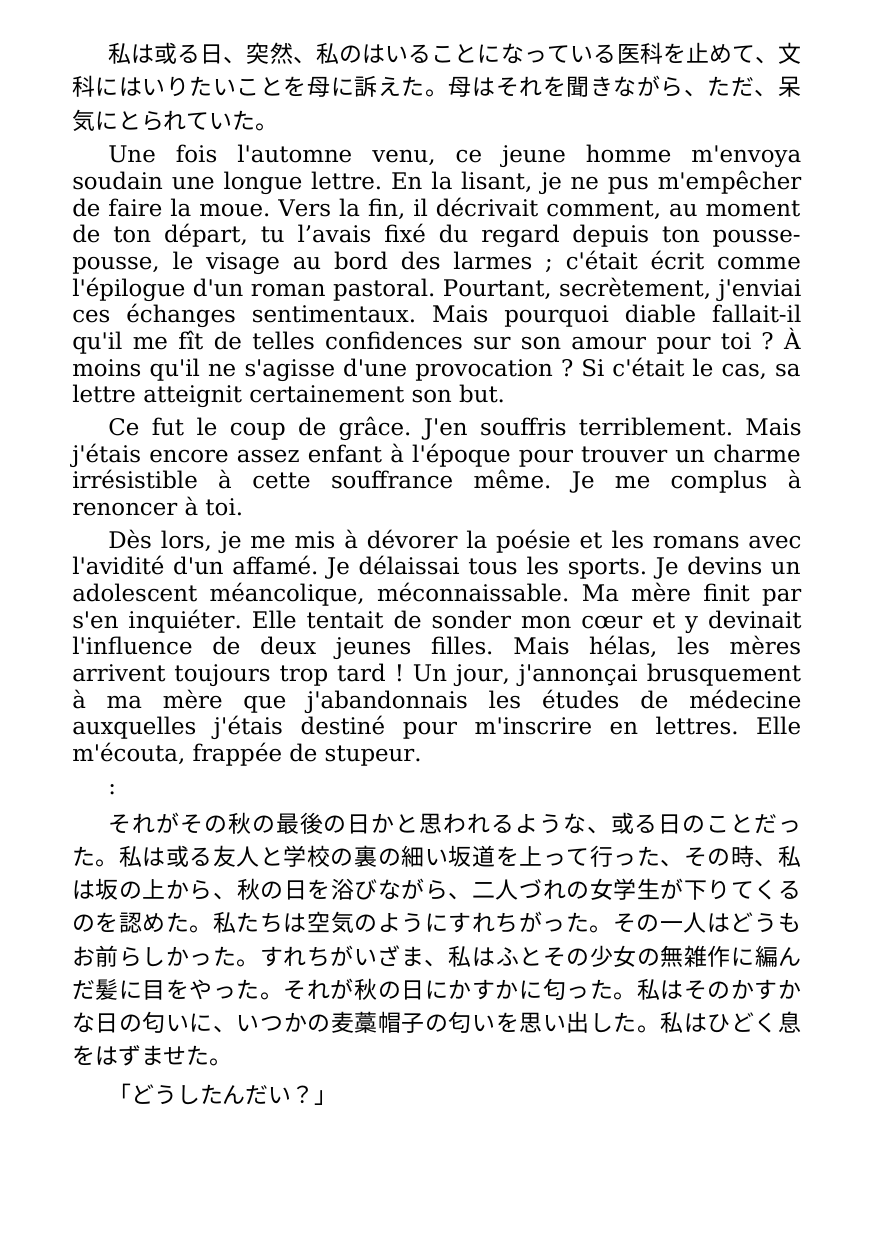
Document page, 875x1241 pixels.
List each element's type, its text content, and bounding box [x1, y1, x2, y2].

text Ce fut le coup de grâce. J'en souffris terriblement. Mais j'étais encore assez enfant à l'époque pour trouver un charme irrésistible à cette souffrance même. Je me complus à renoncer à toi. [72, 414, 802, 521]
text Dès lors, je me mis à dévorer la poésie et les romans avec l'avidité d'un affamé. Je délaissai tous les sports. Je devins un adolescent méancolique, méconnaissable. Ma mère finit par s'en inquiéter. Elle tentait de sonder mon cœur et y devinait l'influence de deux jeunes filles. Mais hélas, les mères arrivent toujours trop tard ! Un jour, j'annonçai brusquement à ma mère que j'abandonnais les études de médecine auxquelles j'étais destiné pour m'inscrire en lettres. Elle m'écouta, frappée de stupeur. [72, 527, 802, 767]
text 私は或る日、突然、私のはいることになっている医科を止めて、文科にはいりたいことを母に訴えた。母はそれを聞きながら、ただ、呆気にとられていた。 [72, 36, 802, 136]
text : [72, 773, 802, 799]
text それがその秋の最後の日かと思われるような、或る日のことだった。私は或る友人と学校の裏の細い坂道を上って行った、その時、私は坂の上から、秋の日を浴びながら、二人づれの女学生が下りてくるのを認めた。私たちは空気のようにすれちがった。その一人はどうもお前らしかった。すれちがいざま、私はふとその少女の無雑作に編んだ髪に目をやった。それが秋の日にかすかに匂った。私はそのかすかな日の匂いに、いつかの麦藁帽子の匂いを思い出した。私はひどく息をはずませた。 [72, 805, 802, 1071]
text Une fois l'automne venu, ce jeune homme m'envoya soudain une longue lettre. En la lisant, je ne pus m'empêcher de faire la moue. Vers la fin, il décrivait comment, au moment de ton départ, tu l’avais fixé du regard depuis ton pousse-pousse, le visage au bord des larmes ; c'était écrit comme l'épilogue d'un roman pastoral. Pourtant, secrètement, j'enviai ces échanges sentimentaux. Mais pourquoi diable fallait-il qu'il me fît de telles confidences sur son amour pour toi ? À moins qu'il ne s'agisse d'une provocation ? Si c'était le cas, sa lettre atteignit certainement son but. [72, 142, 802, 408]
text 「どうしたんだい？」 [72, 1077, 802, 1110]
